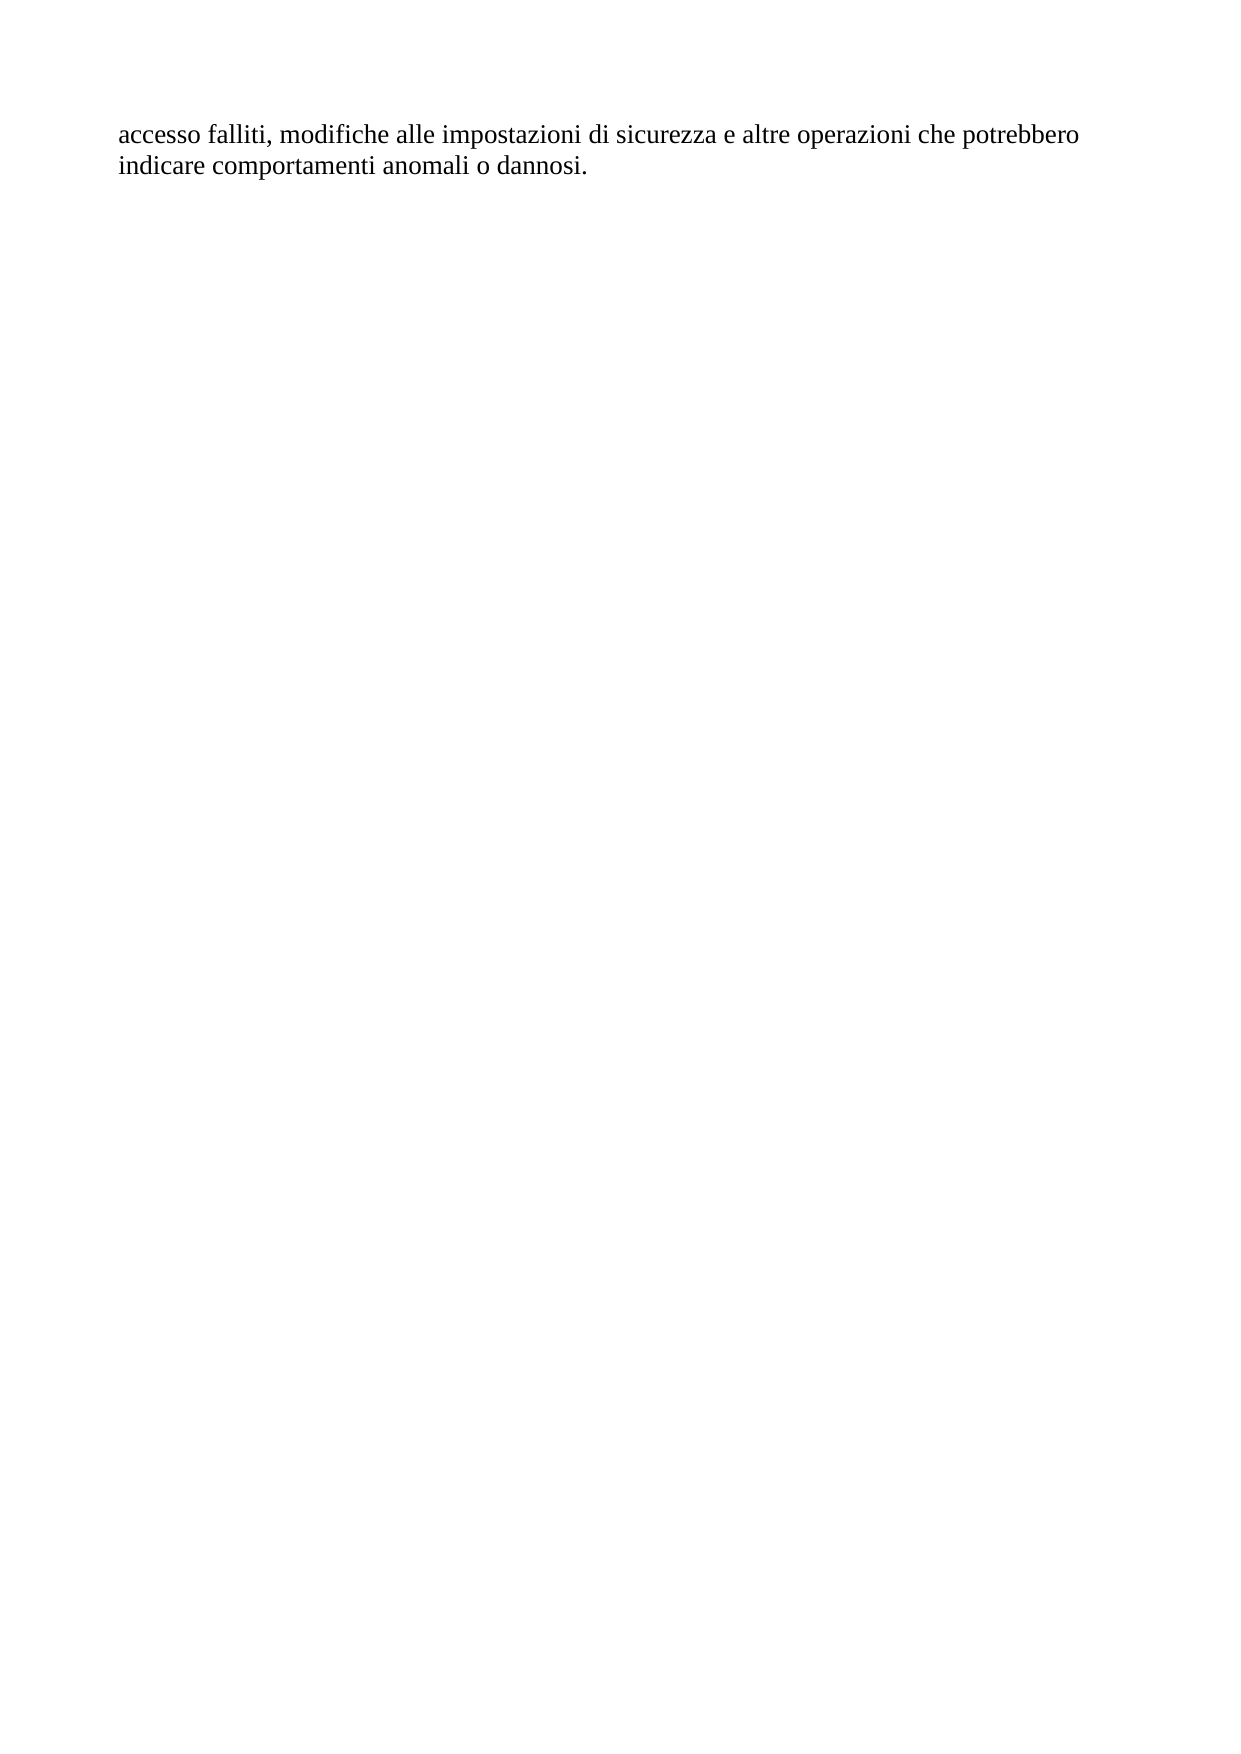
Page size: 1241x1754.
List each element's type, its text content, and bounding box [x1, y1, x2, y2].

text accesso falliti, modifiche alle impostazioni di sicurezza e altre operazioni che potrebbero indicare comportamenti anomali o dannosi. [118, 118, 1122, 180]
